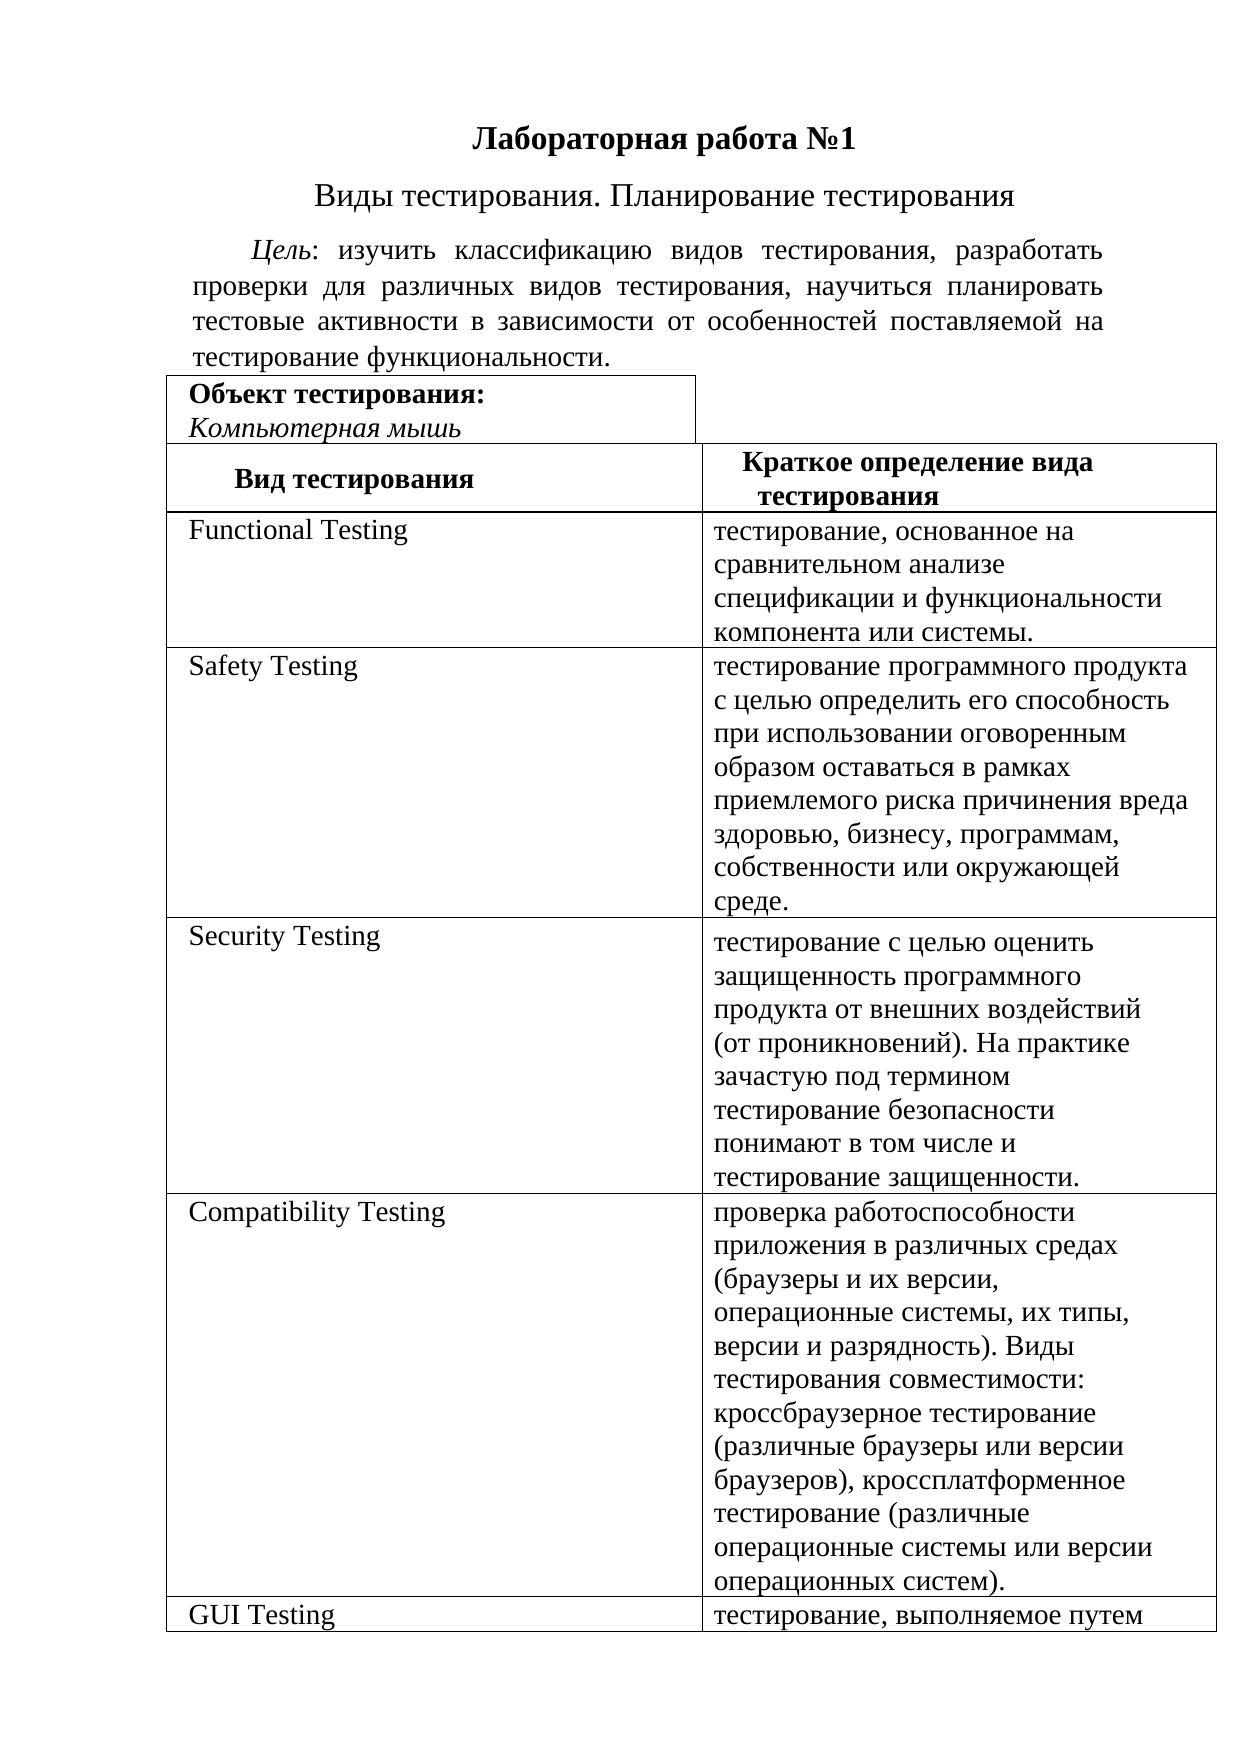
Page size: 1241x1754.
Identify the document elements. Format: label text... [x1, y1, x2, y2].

table_cell тестирование, основанное на сравнительном анализе спецификации и функциональности компонента или системы. [703, 513, 1216, 647]
table_header Объект тестирования: Компьютерная мышь [167, 376, 695, 443]
table_cell тестирование программного продукта с целью определить его способность при использовании оговоренным образом оставаться в рамках приемлемого риска причинения вреда здоровью, бизнесу, программам, собственности или окружающей среде. [703, 648, 1216, 917]
table_cell Вид тестирования [167, 444, 702, 511]
table_cell Functional Testing [167, 513, 702, 647]
table_header [696, 375, 1216, 443]
table_cell GUI Testing [167, 1597, 702, 1631]
table_cell Security Testing [167, 918, 702, 1193]
text Виды тестирования. Планирование тестирования [177, 175, 1152, 213]
table_cell Safety Testing [167, 648, 702, 917]
text Цель: изучить классификацию видов тестирования, разработать проверки для различных видов тестирования, научиться планировать тестовые активности в зависимости от особенностей поставляемой на тестирование функциональности. [192, 232, 1103, 373]
table_cell проверка работоспособности приложения в различных средах (браузеры и их версии, операционные системы, их типы, версии и разрядность). Виды тестирования совместимости: кроссбраузерное тестирование (различные браузеры или версии браузеров), кроссплатформенное тестирование (различные операционные системы или версии операционных систем). [703, 1194, 1216, 1596]
table_cell тестирование, выполняемое путем [703, 1597, 1216, 1631]
table_cell Краткое определение вида тестирования [703, 444, 1216, 511]
table_cell Compatibility Testing [167, 1194, 702, 1596]
table_cell тестирование с целью оценить защищенность программного продукта от внешних воздействий (от проникновений). На практике зачастую под термином тестирование безопасности понимают в том числе и тестирование защищенности. [703, 918, 1216, 1193]
text Лабораторная работа №1 [177, 118, 1152, 156]
